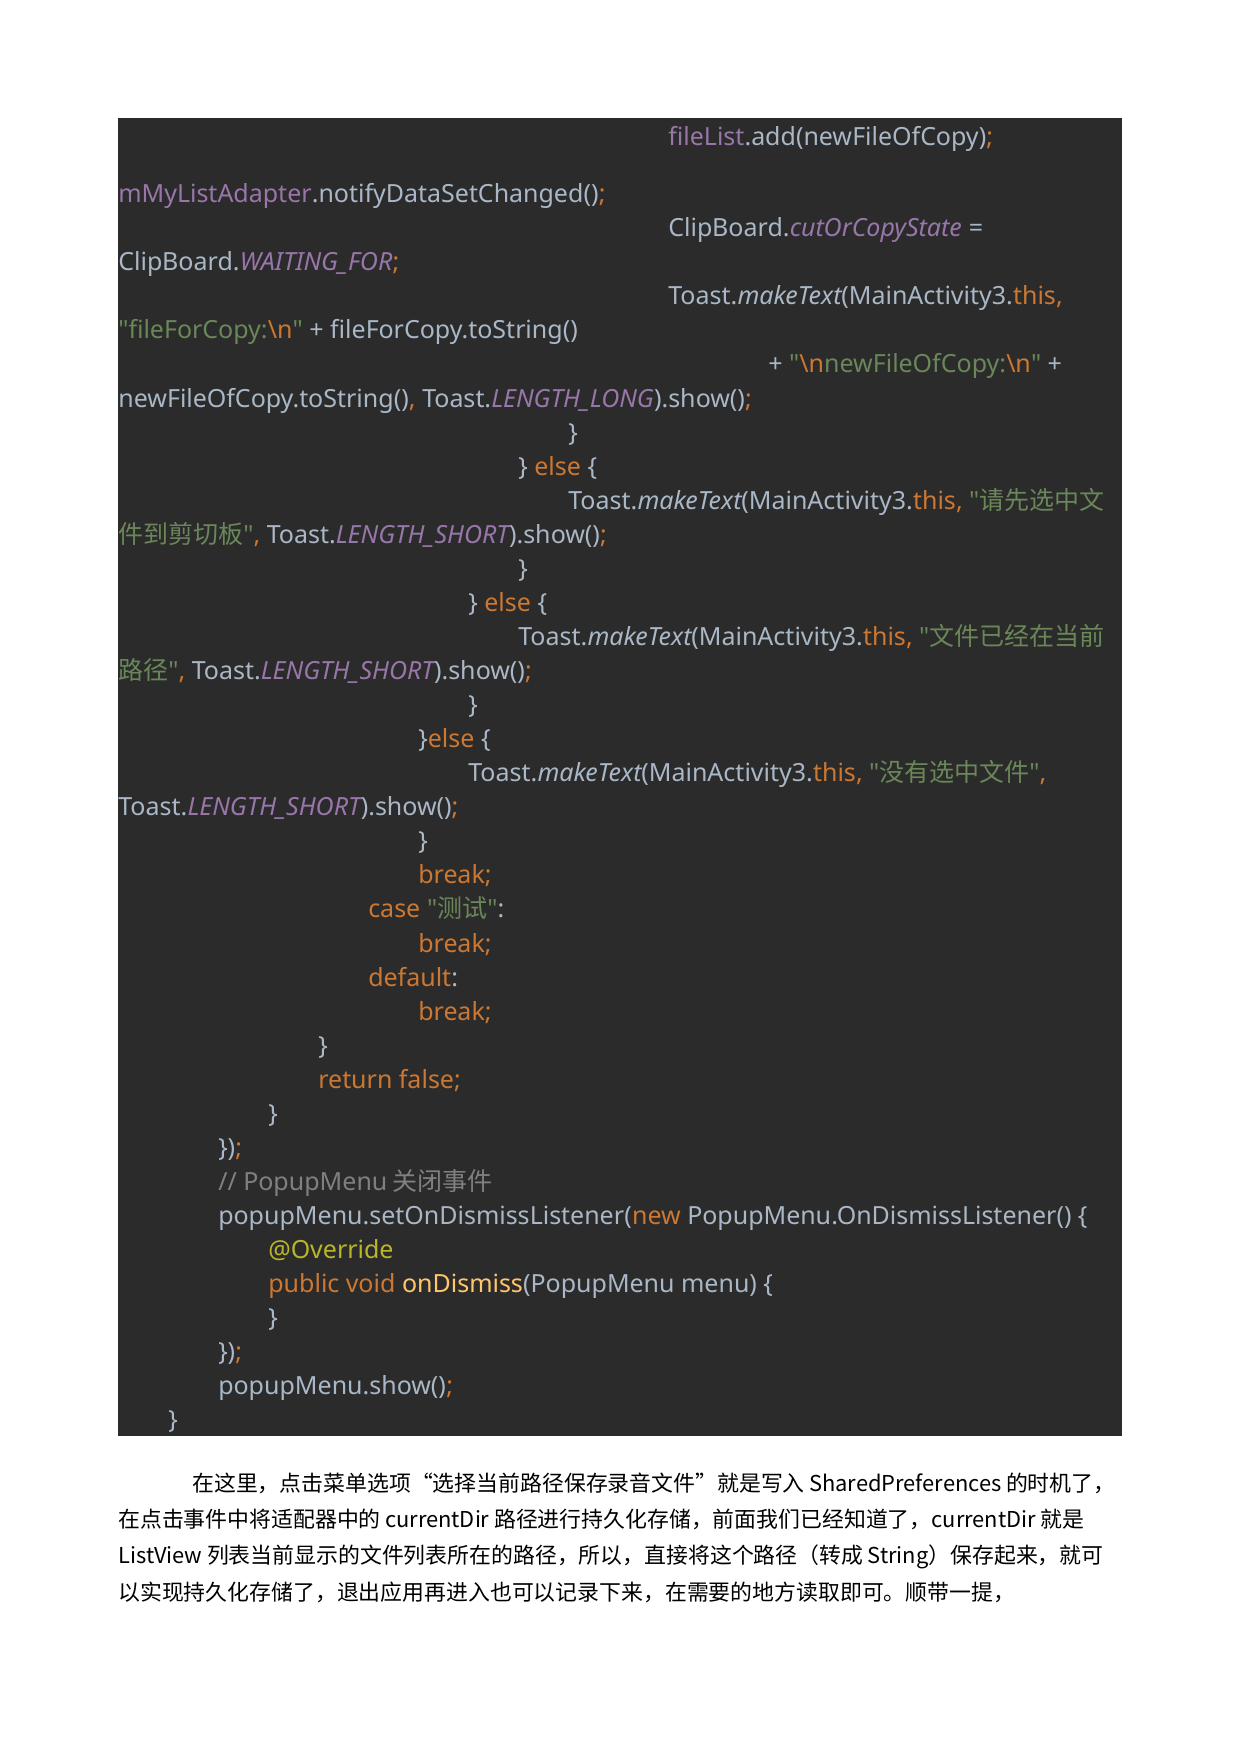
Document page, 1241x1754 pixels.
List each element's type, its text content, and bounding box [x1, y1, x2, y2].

text } [118, 1402, 1122, 1436]
text } [118, 414, 1122, 448]
text } [118, 687, 1122, 721]
text Toast.makeText(MainActivity3.this, "fileForCopy:\n" + fileForCopy.toString() [118, 278, 1122, 346]
text fileList.add(newFileOfCopy); [118, 118, 1122, 152]
text // PopupMenu关闭事件 [118, 1164, 1122, 1198]
text } [118, 823, 1122, 857]
text } [118, 1027, 1122, 1061]
text mMyListAdapter.notifyDataSetChanged(); [118, 152, 1122, 210]
text }); [118, 1334, 1122, 1368]
text Toast.makeText(MainActivity3.this, "没有选中文件", Toast.LENGTH_SHORT).show(); [118, 755, 1122, 823]
text return false; [118, 1061, 1122, 1096]
text Toast.makeText(MainActivity3.this, "文件已经在当前路径", Toast.LENGTH_SHORT).show(); [118, 619, 1122, 687]
text } [118, 1300, 1122, 1334]
text + "\nnewFileOfCopy:\n" + newFileOfCopy.toString(), Toast.LENGTH_LONG).show(); [118, 346, 1122, 414]
text } else { [118, 584, 1122, 619]
text break; [118, 993, 1122, 1027]
text } [118, 1096, 1122, 1129]
text case "测试": [118, 891, 1122, 925]
text ClipBoard.cutOrCopyState = ClipBoard.WAITING_FOR; [118, 210, 1122, 278]
text popupMenu.setOnDismissListener(new PopupMenu.OnDismissListener() { [118, 1198, 1122, 1232]
text popupMenu.show(); [118, 1368, 1122, 1402]
text default: [118, 959, 1122, 993]
text }); [118, 1129, 1122, 1164]
text break; [118, 925, 1122, 959]
text } else { [118, 448, 1122, 482]
text public void onDismiss(PopupMenu menu) { [118, 1266, 1122, 1300]
text }else { [118, 721, 1122, 755]
text break; [118, 857, 1122, 891]
text Toast.makeText(MainActivity3.this, "请先选中文件到剪切板", Toast.LENGTH_SHORT).show(); [118, 482, 1122, 551]
text @Override [118, 1232, 1122, 1266]
text } [118, 551, 1122, 584]
text 在这里，点击菜单选项“选择当前路径保存录音文件”就是写入SharedPreferences的时机了，在点击事件中将适配器中的currentDir路径进行持久化存储，前面我们已经知道了，currentDir就是ListView列表当前显示的文件列表所在的路径，所以，直接将这个路径（转成String）保存起来，就可以实现持久化存储了，退出应用再进入也可以记录下来，在需要的地方读取即可。顺带一提， [118, 1466, 1122, 1606]
